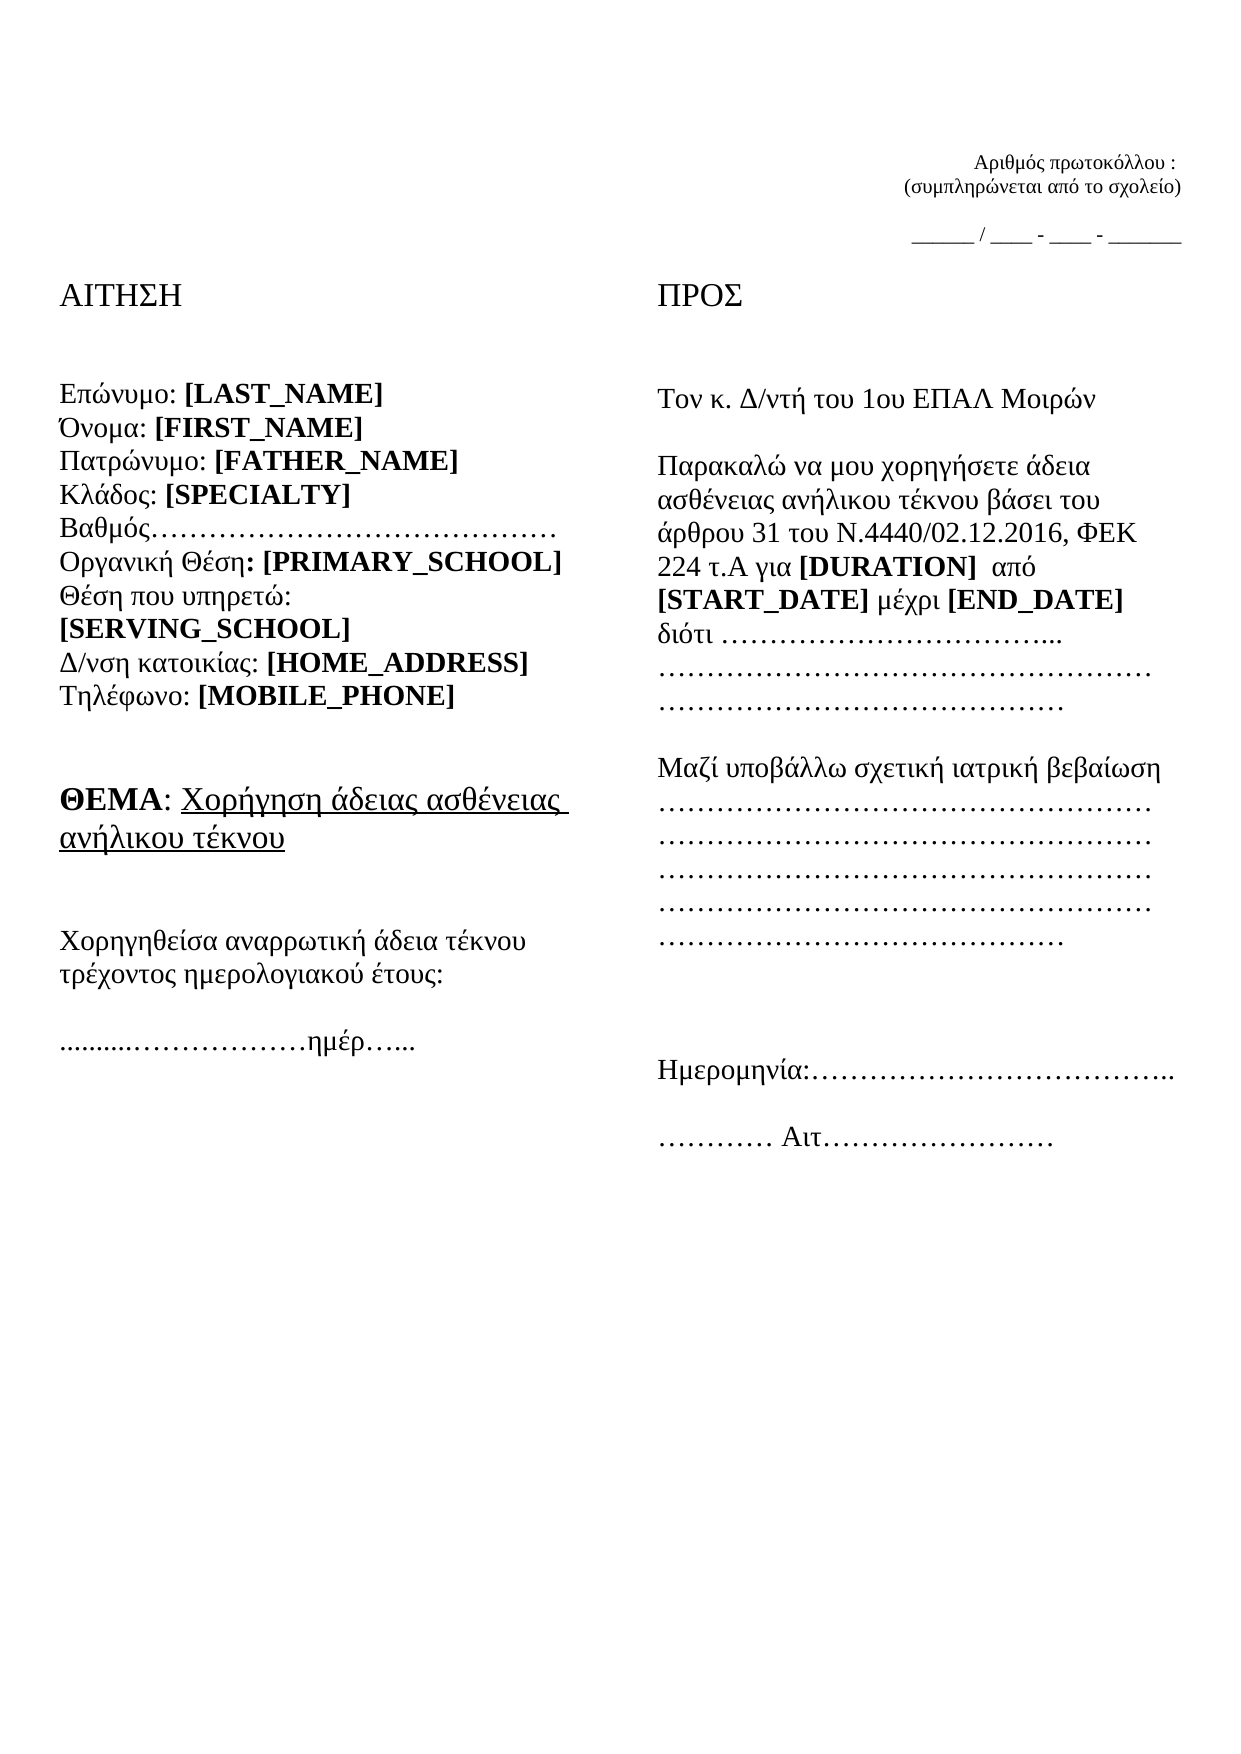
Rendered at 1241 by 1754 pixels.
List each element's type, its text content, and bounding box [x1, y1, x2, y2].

text Θέση που υπηρετώ: [SERVING_SCHOOL] [59, 578, 583, 645]
text Οργανική Θέση: [PRIMARY_SCHOOL] [59, 544, 583, 578]
text ………………………………………………………………………………………………………………………………………………………………………………………………………………………… [657, 784, 1181, 951]
text ΠΡΟΣ [657, 276, 1181, 314]
text Παρακαλώ να μου χορηγήσετε άδεια ασθένειας ανήλικου τέκνου βάσει του άρθρου 31 του Ν.4440/02.12.2016, ΦΕΚ 224 τ.Α για [DURATION] από [START_DATE] μέχρι [END_DATE] διότι ……………………………...………………………………………………………………………………… [657, 448, 1181, 717]
text Βαθμός…………………………………… [59, 511, 583, 544]
text ..........………………ημέρ…... [59, 1023, 583, 1057]
text Δ/νση κατοικίας: [HOME_ADDRESS] [59, 645, 583, 678]
text Πατρώνυμο: [FATHER_NAME] [59, 443, 583, 477]
text Τηλέφωνο: [MOBILE_PHONE] [59, 678, 583, 712]
text Χορηγηθείσα αναρρωτική άδεια τέκνου τρέχοντος ημερολογιακού έτους: [59, 923, 583, 990]
text Επώνυμο: [LAST_NAME] [59, 376, 583, 410]
text Τον κ. Δ/ντή του 1ου ΕΠΑΛ Μοιρών [657, 381, 1181, 415]
text Όνομα: [FIRST_NAME] [59, 410, 583, 443]
text ΑΙΤΗΣΗ [59, 276, 583, 343]
text Μαζί υποβάλλω σχετική ιατρική βεβαίωση [657, 750, 1181, 784]
text Ημερομηνία:……………………………….. [657, 1052, 1181, 1086]
text Κλάδος: [SPECIALTY] [59, 477, 583, 511]
text ………… Αιτ…………………… [657, 1119, 1181, 1153]
text ΘΕΜΑ: Χορήγηση άδειας ασθένειας ανήλικου τέκνου [59, 779, 583, 856]
